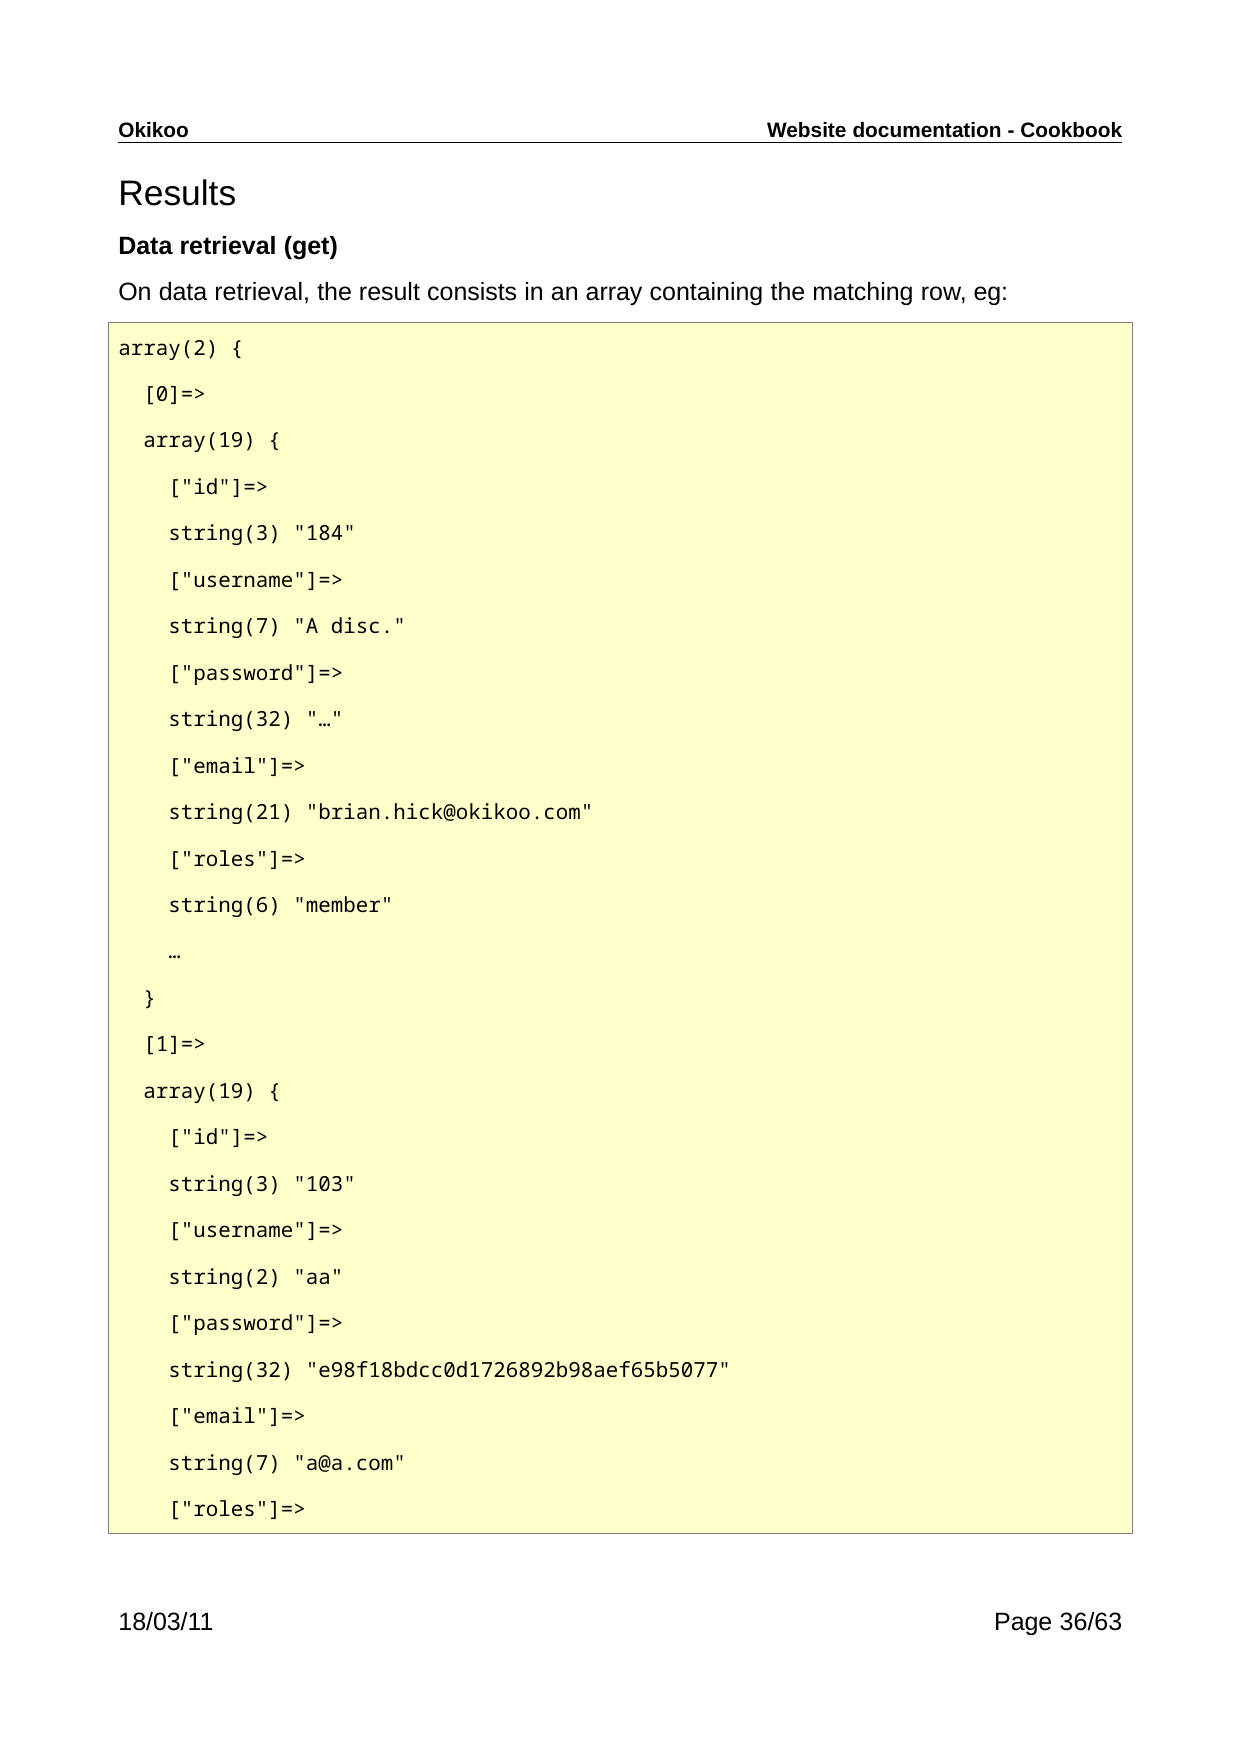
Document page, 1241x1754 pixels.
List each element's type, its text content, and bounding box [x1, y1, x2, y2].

text string(32) "…" [109, 694, 1132, 733]
subtitle Results [118, 172, 1122, 213]
text ["password"]=> [109, 647, 1132, 686]
text string(7) "A disc." [109, 601, 1132, 640]
text [0]=> [109, 368, 1132, 407]
text string(32) "e98f18bdcc0d1726892b98aef65b5077" [109, 1344, 1132, 1383]
text array(19) { [109, 1065, 1132, 1104]
text array(2) { [109, 323, 1132, 361]
text ["email"]=> [109, 740, 1132, 779]
text ["username"]=> [109, 554, 1132, 593]
text ["email"]=> [109, 1391, 1132, 1429]
text string(7) "a@a.com" [109, 1437, 1132, 1476]
text array(19) { [109, 415, 1132, 454]
text string(21) "brian.hick@okikoo.com" [109, 787, 1132, 826]
text string(3) "184" [109, 508, 1132, 547]
text string(3) "103" [109, 1158, 1132, 1197]
text } [109, 972, 1132, 1011]
text ["username"]=> [109, 1205, 1132, 1244]
text ["id"]=> [109, 1112, 1132, 1151]
text ["id"]=> [109, 461, 1132, 500]
text string(6) "member" [109, 879, 1132, 918]
text Data retrieval (get) [118, 231, 1122, 260]
text string(2) "aa" [109, 1251, 1132, 1290]
text [1]=> [109, 1019, 1132, 1058]
text … [109, 926, 1132, 965]
text ["password"]=> [109, 1298, 1132, 1337]
text On data retrieval, the result consists in an array containing the matching row, eg: [118, 276, 1122, 305]
text ["roles"]=> [109, 1483, 1132, 1533]
text ["roles"]=> [109, 833, 1132, 872]
